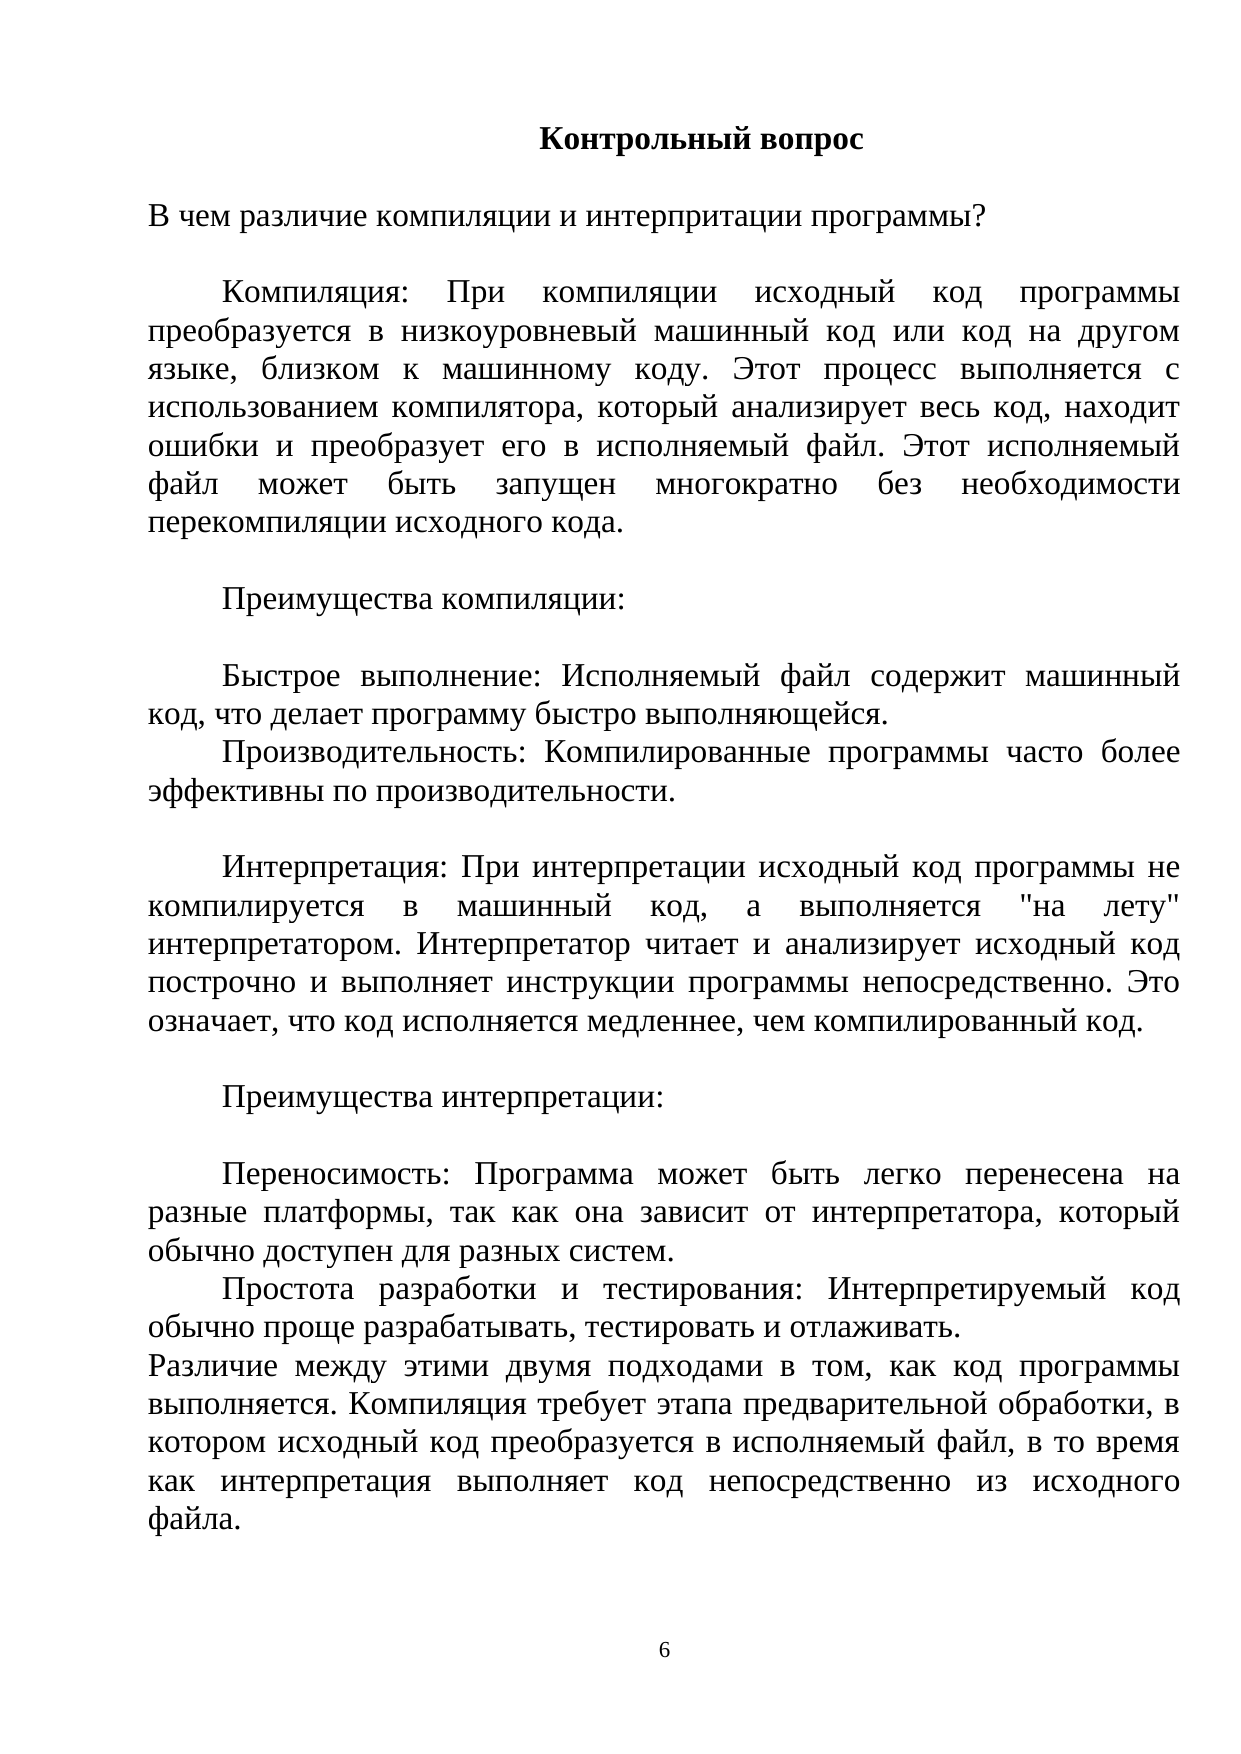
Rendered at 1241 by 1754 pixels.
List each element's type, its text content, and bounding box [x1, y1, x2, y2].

text Контрольный вопрос [148, 118, 1181, 156]
text Простота разработки и тестирования: Интерпретируемый код обычно проще разрабатывать, тестировать и отлаживать. [148, 1268, 1181, 1345]
text В чем различие компиляции и интерпритации программы? [148, 195, 1181, 233]
text Интерпретация: При интерпретации исходный код программы не компилируется в машинный код, а выполняется "на лету" интерпретатором. Интерпретатор читает и анализирует исходный код построчно и выполняет инструкции программы непосредственно. Это означает, что код исполняется медленнее, чем компилированный код. [148, 846, 1181, 1038]
text Различие между этими двумя подходами в том, как код программы выполняется. Компиляция требует этапа предварительной обработки, в котором исходный код преобразуется в исполняемый файл, в то время как интерпретация выполняет код непосредственно из исходного файла. [148, 1345, 1181, 1536]
text Преимущества компиляции: [148, 578, 1181, 616]
text Преимущества интерпретации: [148, 1076, 1181, 1115]
text Быстрое выполнение: Исполняемый файл содержит машинный код, что делает программу быстро выполняющейся. [148, 655, 1181, 731]
text Производительность: Компилированные программы часто более эффективны по производительности. [148, 731, 1181, 808]
text Компиляция: При компиляции исходный код программы преобразуется в низкоуровневый машинный код или код на другом языке, близком к машинному коду. Этот процесс выполняется с использованием компилятора, который анализирует весь код, находит ошибки и преобразует его в исполняемый файл. Этот исполняемый файл может быть запущен многократно без необходимости перекомпиляции исходного кода. [148, 271, 1181, 540]
text Переносимость: Программа может быть легко перенесена на разные платформы, так как она зависит от интерпретатора, который обычно доступен для разных систем. [148, 1153, 1181, 1268]
